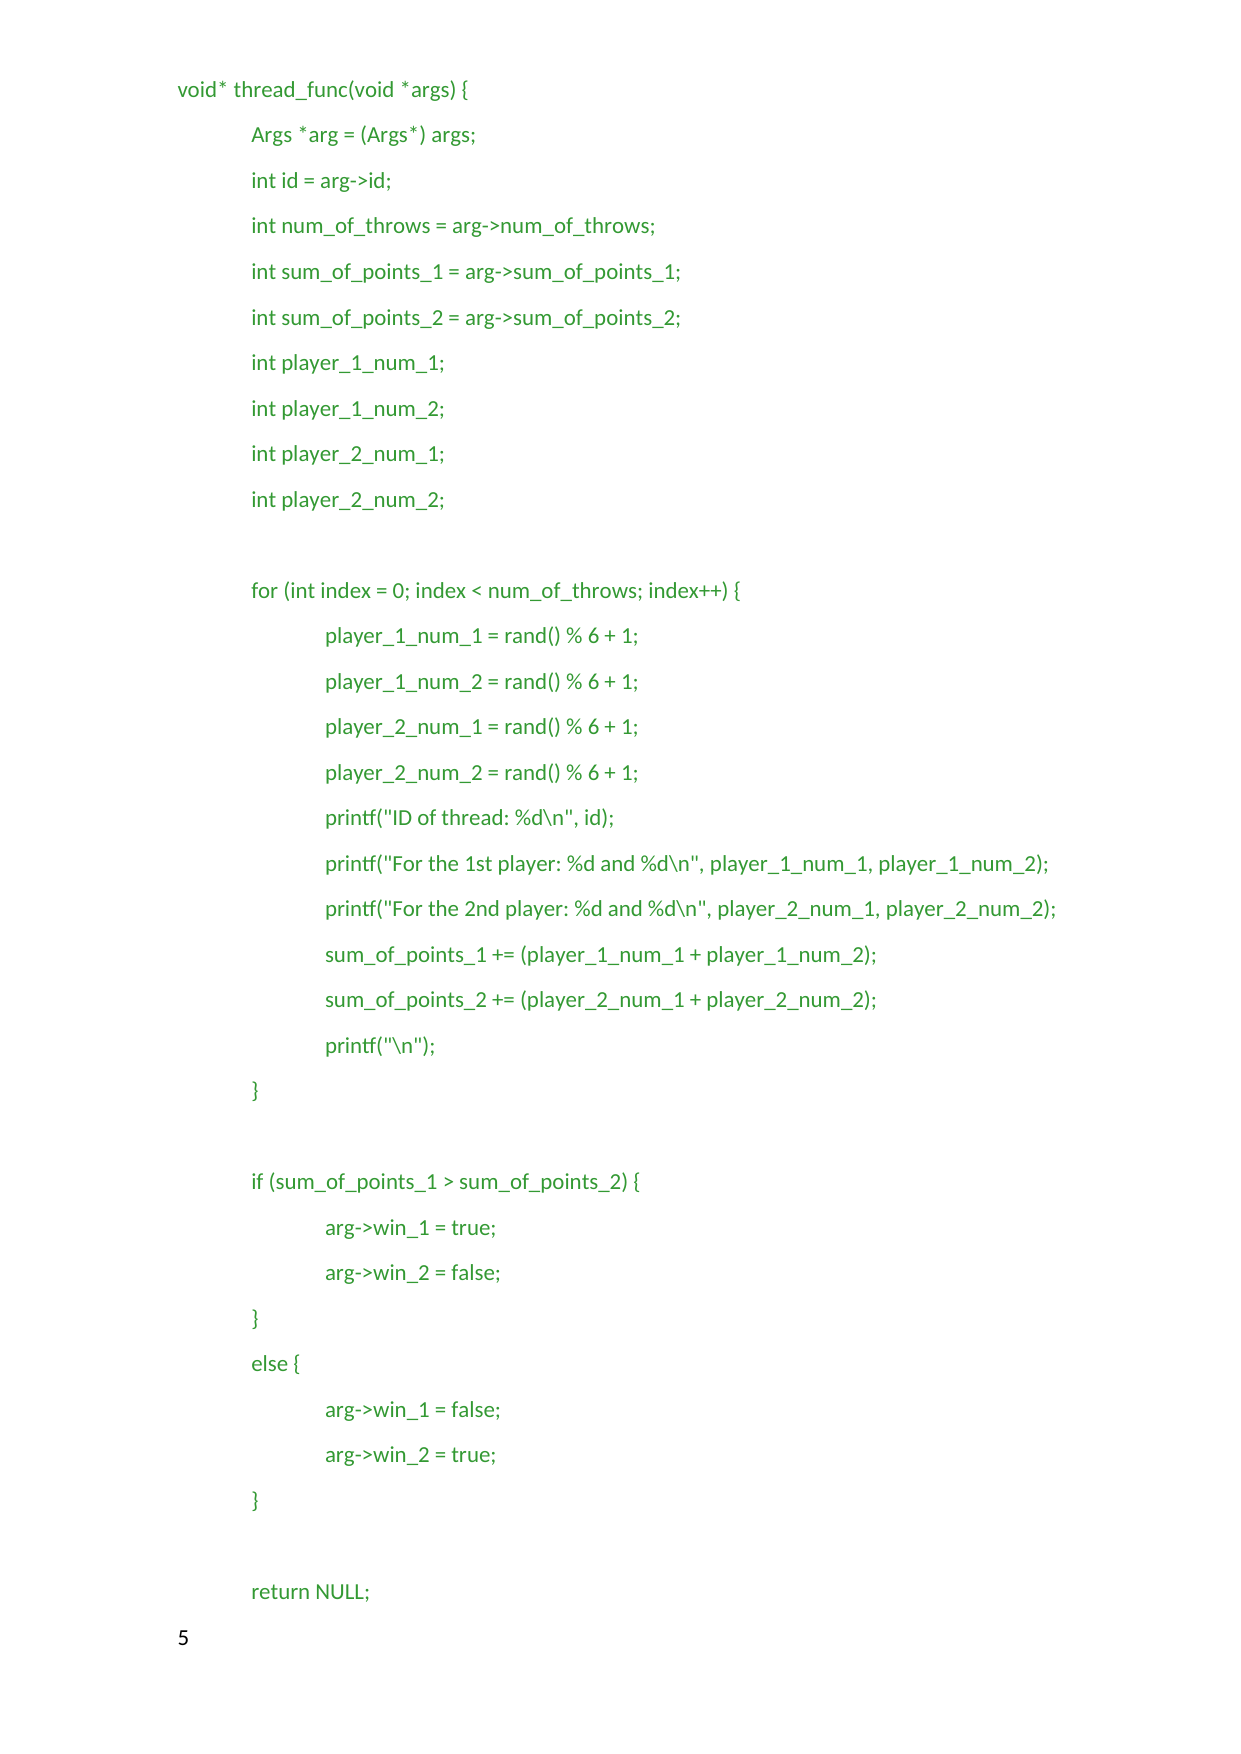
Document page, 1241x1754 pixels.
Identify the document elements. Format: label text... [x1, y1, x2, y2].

text arg->win_2 = true; [177, 1441, 1152, 1469]
text printf("\n"); [177, 1031, 1152, 1059]
text if (sum_of_points_1 > sum_of_points_2) { [177, 1167, 1152, 1196]
text arg->win_1 = true; [177, 1213, 1152, 1241]
text int sum_of_points_2 = arg->sum_of_points_2; [177, 303, 1152, 331]
text player_1_num_2 = rand() % 6 + 1; [177, 667, 1152, 695]
text player_2_num_2 = rand() % 6 + 1; [177, 758, 1152, 786]
text int id = arg->id; [177, 166, 1152, 194]
text int player_1_num_1; [177, 348, 1152, 376]
text int player_1_num_2; [177, 394, 1152, 422]
text player_1_num_1 = rand() % 6 + 1; [177, 621, 1152, 649]
text sum_of_points_2 += (player_2_num_1 + player_2_num_2); [177, 985, 1152, 1013]
text arg->win_2 = false; [177, 1258, 1152, 1287]
text for (int index = 0; index < num_of_throws; index++) { [177, 576, 1152, 604]
text int num_of_throws = arg->num_of_throws; [177, 212, 1152, 239]
text printf("For the 1st player: %d and %d\n", player_1_num_1, player_1_num_2); [177, 849, 1152, 877]
text } [177, 1076, 1152, 1104]
text int player_2_num_1; [177, 439, 1152, 467]
text int sum_of_points_1 = arg->sum_of_points_1; [177, 257, 1152, 285]
text } [177, 1486, 1152, 1514]
text void* thread_func(void *args) { [177, 75, 1152, 103]
text else { [177, 1349, 1152, 1378]
text sum_of_points_1 += (player_1_num_1 + player_1_num_2); [177, 940, 1152, 968]
text printf("ID of thread: %d\n", id); [177, 803, 1152, 831]
text player_2_num_1 = rand() % 6 + 1; [177, 712, 1152, 740]
text int player_2_num_2; [177, 485, 1152, 513]
text printf("For the 2nd player: %d and %d\n", player_2_num_1, player_2_num_2); [177, 894, 1152, 922]
text } [177, 1304, 1152, 1332]
text return NULL; [177, 1577, 1152, 1605]
text arg->win_1 = false; [177, 1395, 1152, 1423]
text Args *arg = (Args*) args; [177, 121, 1152, 148]
